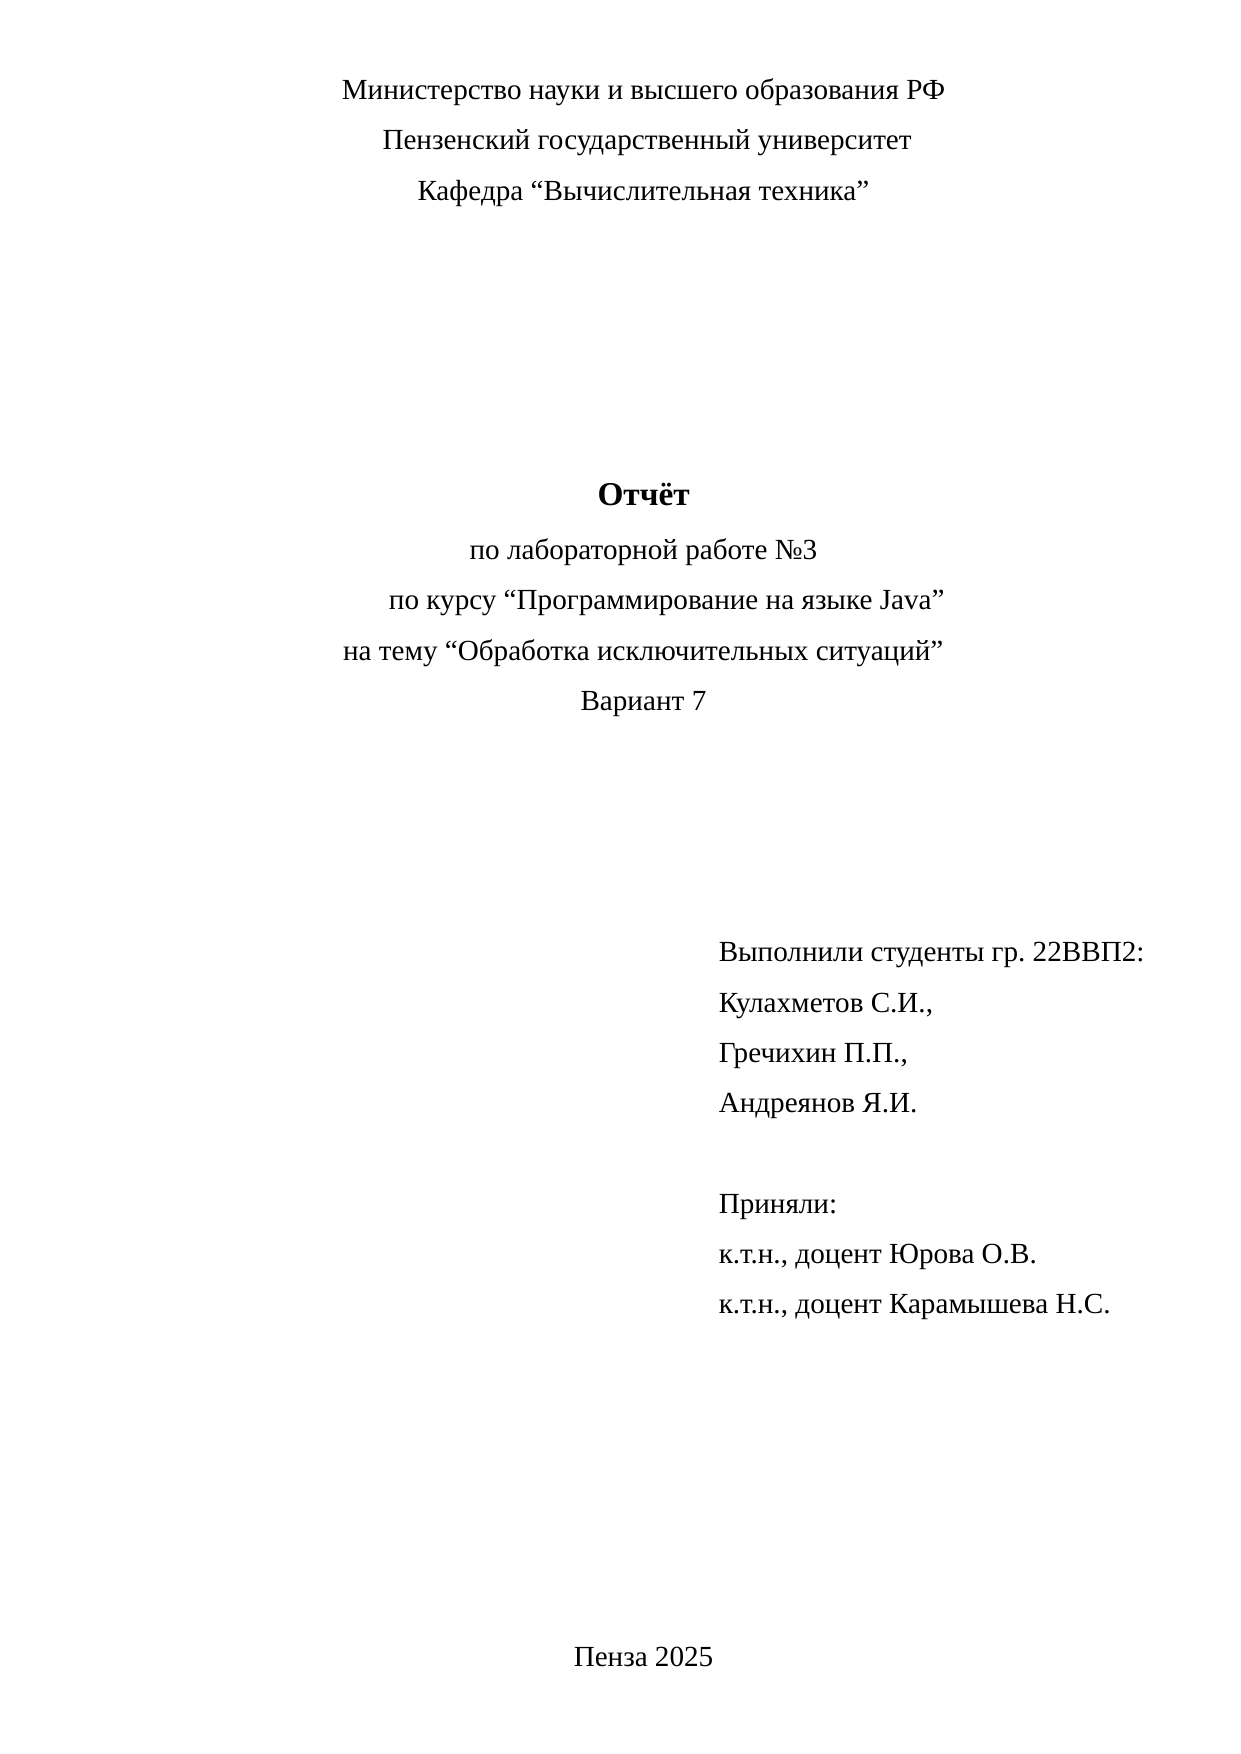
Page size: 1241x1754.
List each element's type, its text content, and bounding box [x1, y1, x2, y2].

text к.т.н., доцент Карамышева Н.С. [118, 1287, 1168, 1320]
text Отчёт [118, 474, 1168, 513]
text Кафедра “Вычислительная техника” [118, 173, 1168, 206]
text Андреянов Я.И. [118, 1085, 1168, 1119]
text Гречихин П.П., [118, 1035, 1168, 1069]
text Пенза 2025 [118, 1639, 1168, 1672]
text Кулахметов С.И., [118, 985, 1168, 1018]
text Вариант 7 [118, 683, 1168, 716]
text на тему “Обработка исключительных ситуаций” [118, 633, 1168, 666]
text к.т.н., доцент Юрова О.В. [118, 1236, 1168, 1270]
text по курсу “Программирование на языке Java” [118, 582, 1215, 616]
text Министерство науки и высшего образования РФ [118, 72, 1168, 106]
text Пензенский государственный университет [118, 122, 1168, 156]
text по лабораторной работе №3 [118, 532, 1168, 566]
text Выполнили студенты гр. 22ВВП2: [118, 934, 1168, 968]
text Приняли: [118, 1186, 1168, 1219]
